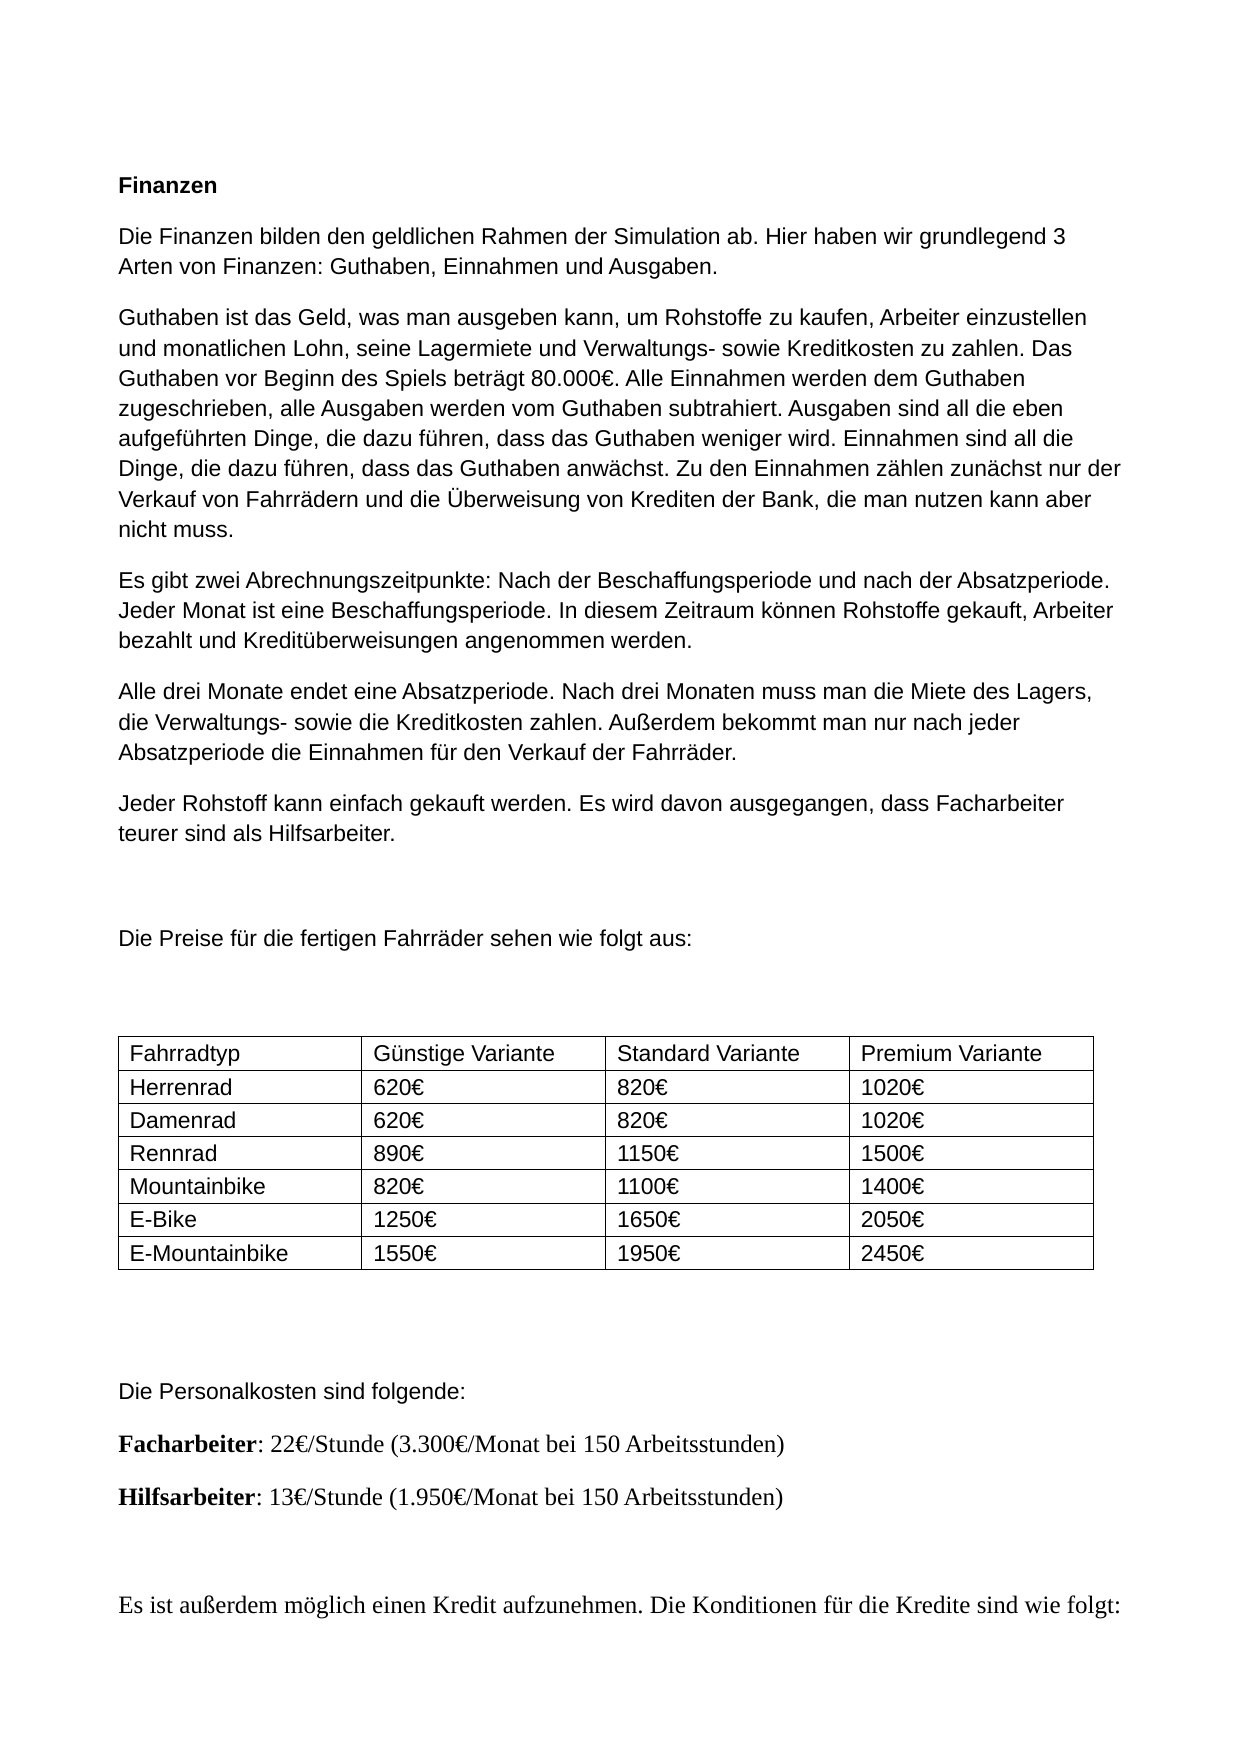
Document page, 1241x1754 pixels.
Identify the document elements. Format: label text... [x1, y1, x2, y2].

text Hilfsarbeiter: 13€/Stunde (1.950€/Monat bei 150 Arbeitsstunden) [118, 1482, 1122, 1511]
table_cell 820€ [362, 1170, 605, 1202]
table_cell Mountainbike [119, 1170, 361, 1202]
table_cell 2050€ [850, 1204, 1093, 1236]
table_cell E-Mountainbike [119, 1237, 361, 1269]
table_cell 820€ [606, 1071, 849, 1103]
table_header Standard Variante [606, 1037, 849, 1069]
table_cell 1100€ [606, 1170, 849, 1202]
table_cell Herrenrad [119, 1071, 361, 1103]
text Die Preise für die fertigen Fahrräder sehen wie folgt aus: [118, 925, 1122, 1012]
table_cell 820€ [606, 1104, 849, 1136]
text Jeder Rohstoff kann einfach gekauft werden. Es wird davon ausgegangen, dass Facharbeiter teurer sind als Hilfsarbeiter. [118, 790, 1122, 846]
text Es gibt zwei Abrechnungszeitpunkte: Nach der Beschaffungsperiode und nach der Absatzperiode. Jeder Monat ist eine Beschaffungsperiode. In diesem Zeitraum können Rohstoffe gekauft, Arbeiter bezahlt und Kreditüberweisungen angenommen werden. [118, 567, 1122, 653]
table_cell 620€ [362, 1104, 605, 1136]
table_header Premium Variante [850, 1037, 1093, 1069]
table_cell 1950€ [606, 1237, 849, 1269]
table_cell 1020€ [850, 1071, 1093, 1103]
table_cell 1550€ [362, 1237, 605, 1269]
table_cell 1250€ [362, 1204, 605, 1236]
table_cell 620€ [362, 1071, 605, 1103]
text Facharbeiter: 22€/Stunde (3.300€/Monat bei 150 Arbeitsstunden) [118, 1429, 1122, 1457]
text Guthaben ist das Geld, was man ausgeben kann, um Rohstoffe zu kaufen, Arbeiter einzustellen und monatlichen Lohn, seine Lagermiete und Verwaltungs- sowie Kreditkosten zu zahlen. Das Guthaben vor Beginn des Spiels beträgt 80.000€. Alle Einnahmen werden dem Guthaben zugeschrieben, alle Ausgaben werden vom Guthaben subtrahiert. Ausgaben sind all die eben aufgeführten Dinge, die dazu führen, dass das Guthaben weniger wird. Einnahmen sind all die Dinge, die dazu führen, dass das Guthaben anwächst. Zu den Einnahmen zählen zunächst nur der Verkauf von Fahrrädern und die Überweisung von Krediten der Bank, die man nutzen kann aber nicht muss. [118, 304, 1122, 542]
table_cell 1650€ [606, 1204, 849, 1236]
table_cell 2450€ [850, 1237, 1093, 1269]
table_header Günstige Variante [362, 1037, 605, 1069]
table_cell 1500€ [850, 1137, 1093, 1169]
text Die Personalkosten sind folgende: [118, 1378, 1122, 1404]
table_cell E-Bike [119, 1204, 361, 1236]
text Es ist außerdem möglich einen Kredit aufzunehmen. Die Konditionen für die Kredite sind wie folgt: [118, 1590, 1122, 1619]
table_cell 1400€ [850, 1170, 1093, 1202]
table_cell 1150€ [606, 1137, 849, 1169]
table_cell Damenrad [119, 1104, 361, 1136]
text Alle drei Monate endet eine Absatzperiode. Nach drei Monaten muss man die Miete des Lagers, die Verwaltungs- sowie die Kreditkosten zahlen. Außerdem bekommt man nur nach jeder Absatzperiode die Einnahmen für den Verkauf der Fahrräder. [118, 678, 1122, 765]
table_cell 1020€ [850, 1104, 1093, 1136]
text Finanzen [118, 172, 1122, 198]
text Die Finanzen bilden den geldlichen Rahmen der Simulation ab. Hier haben wir grundlegend 3 Arten von Finanzen: Guthaben, Einnahmen und Ausgaben. [118, 223, 1122, 279]
table_cell 890€ [362, 1137, 605, 1169]
table_header Fahrradtyp [119, 1037, 361, 1069]
table_cell Rennrad [119, 1137, 361, 1169]
